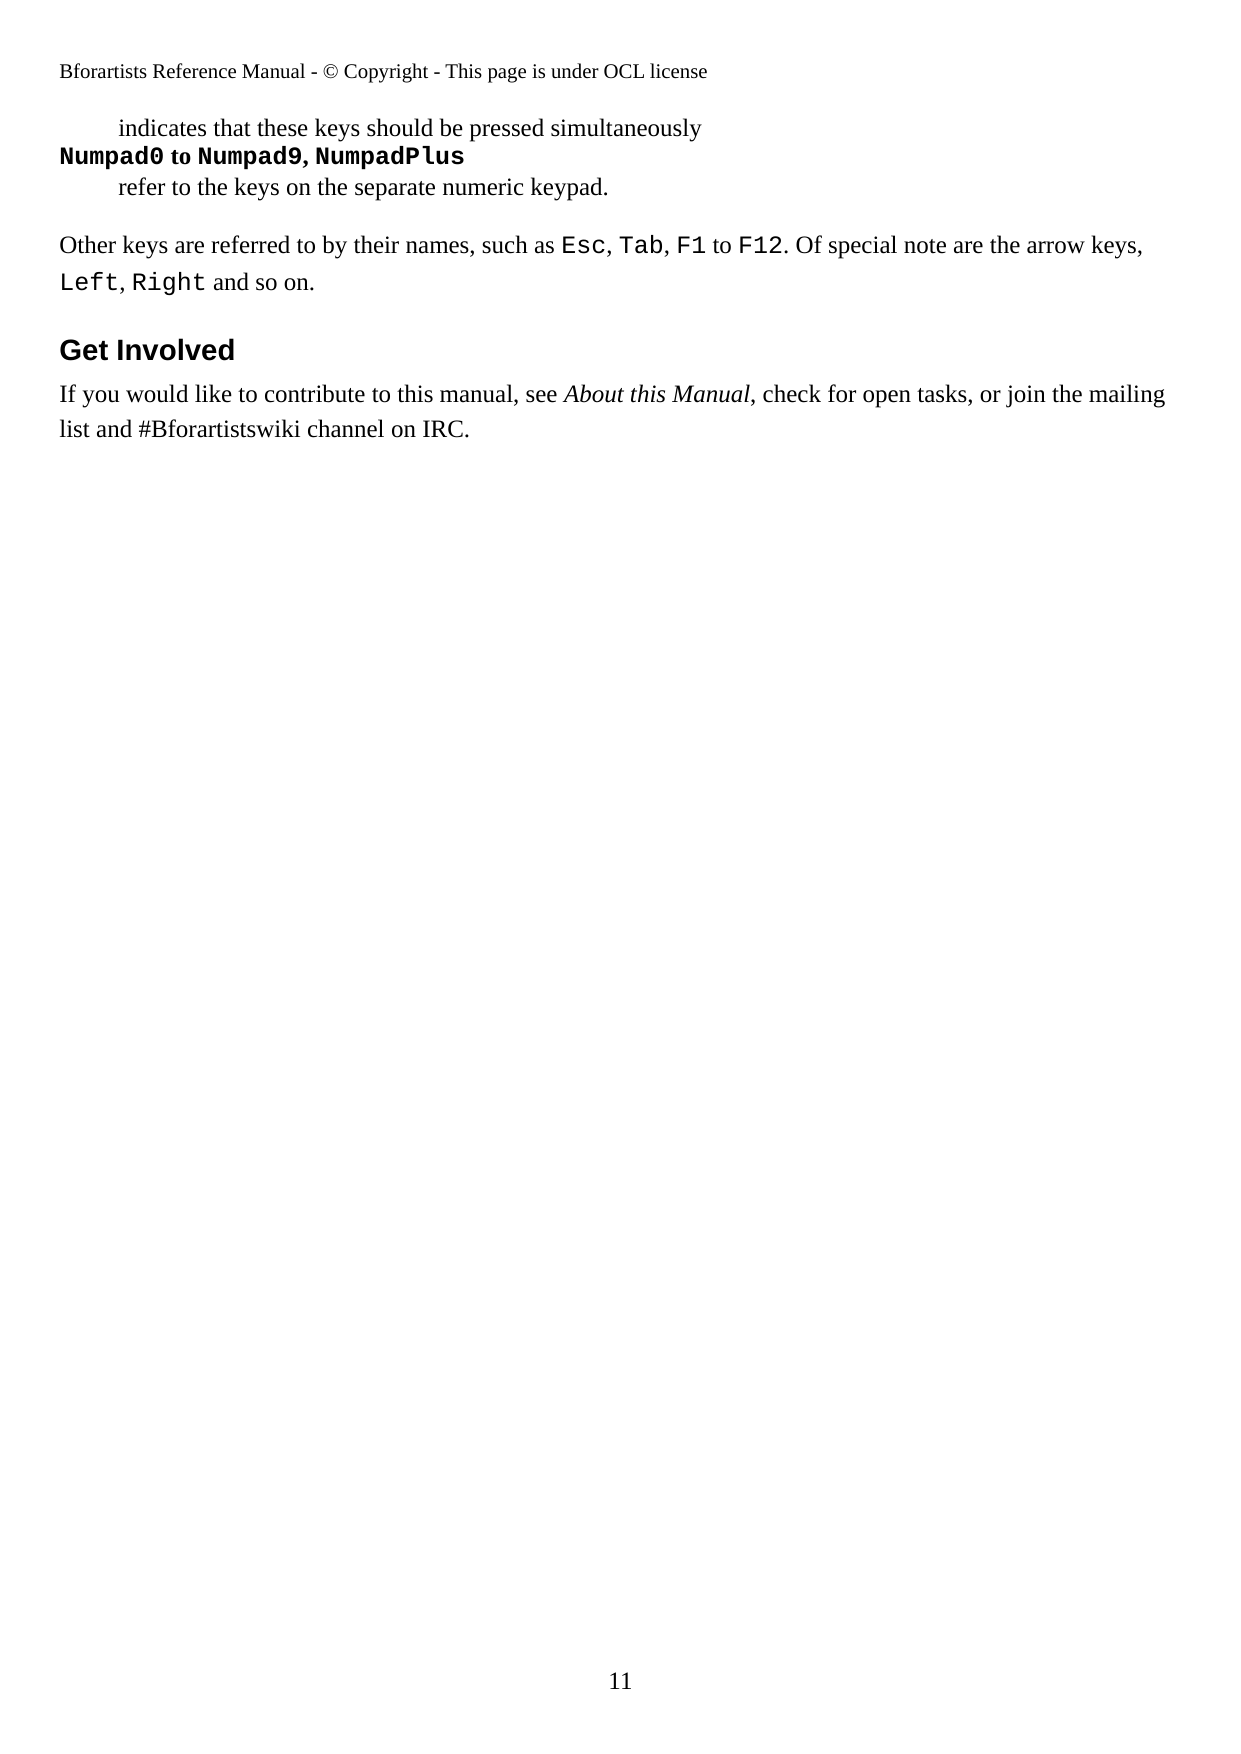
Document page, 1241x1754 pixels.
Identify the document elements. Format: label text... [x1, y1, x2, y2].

subtitle Numpad0 to Numpad9, NumpadPlus [59, 141, 1181, 172]
text Other keys are referred to by their names, such as Esc, Tab, F1 to F12. Of special note are the arrow keys, Left, Right and so on. [59, 230, 1181, 298]
subtitle Get Involved [59, 333, 1181, 367]
text If you would like to contribute to this manual, see About this Manual, check for open tasks, or join the mailing list and #Bforartistswiki channel on IRC. [59, 379, 1181, 443]
list indicates that these keys should be pressed simultaneously [118, 113, 1181, 141]
list refer to the keys on the separate numeric keypad. [118, 172, 1181, 201]
